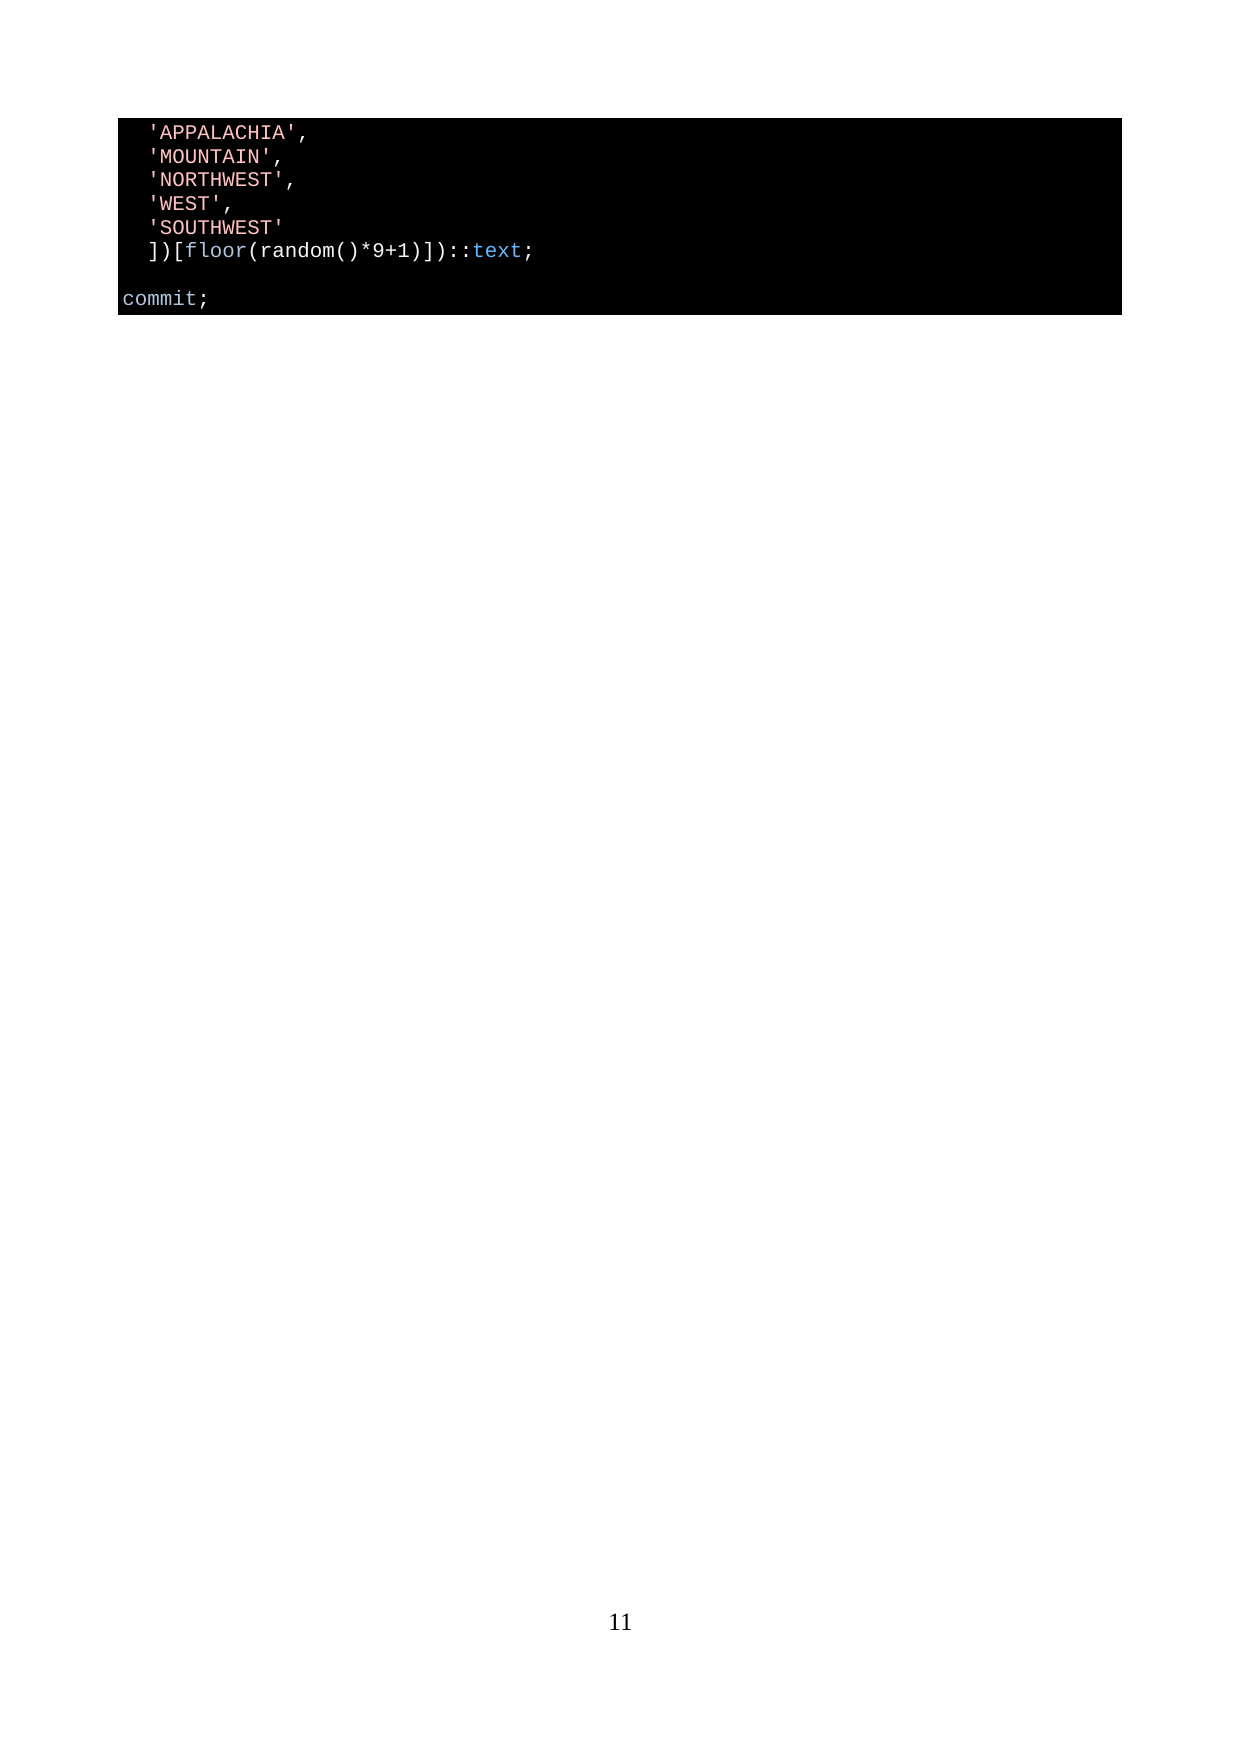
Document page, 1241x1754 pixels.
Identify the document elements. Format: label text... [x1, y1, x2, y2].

text 'APPALACHIA', [119, 119, 1121, 142]
text 'WEST', [119, 189, 1121, 213]
text ])[floor(random()*9+1)])::text; [119, 236, 1121, 260]
text 'MOUNTAIN', [119, 142, 1121, 165]
text commit; [119, 284, 1121, 314]
text 'SOUTHWEST' [119, 213, 1121, 236]
text 'NORTHWEST', [119, 165, 1121, 189]
